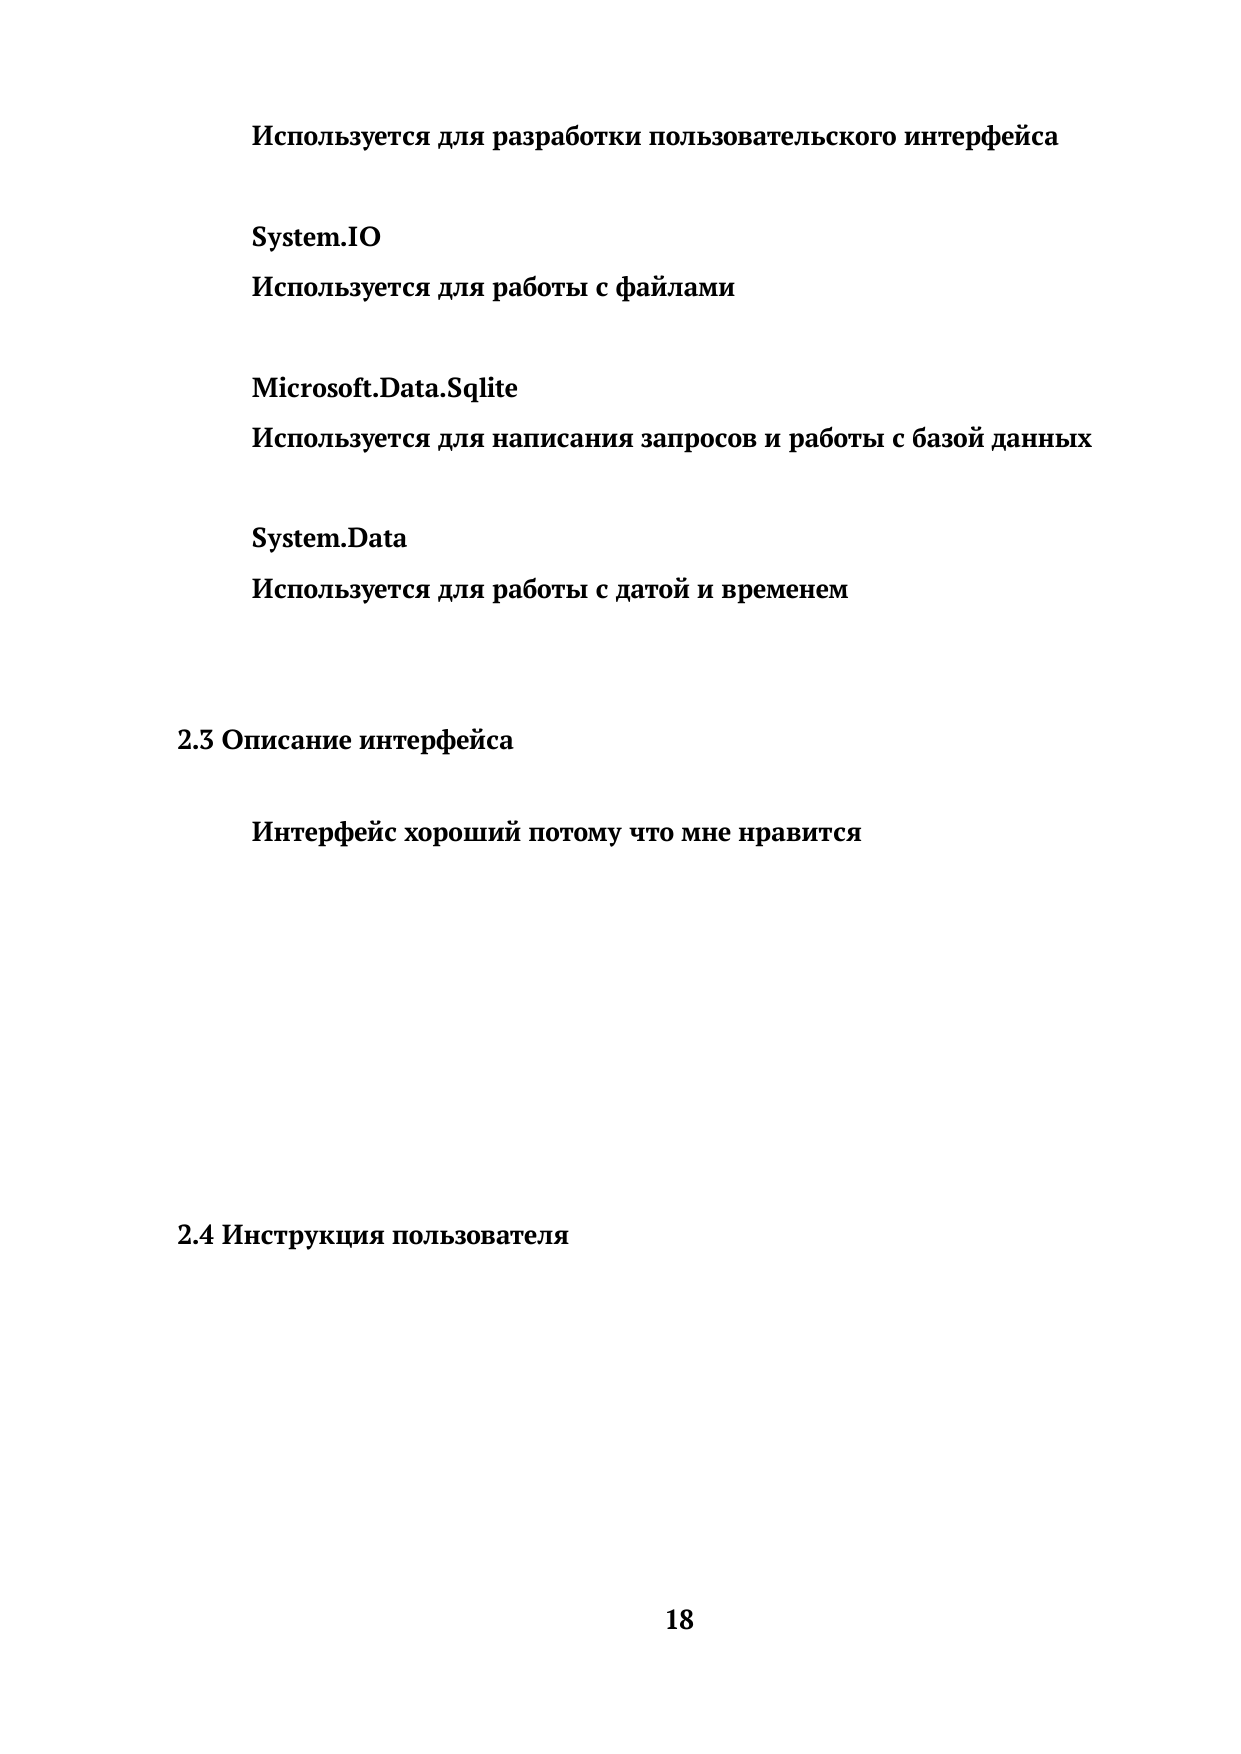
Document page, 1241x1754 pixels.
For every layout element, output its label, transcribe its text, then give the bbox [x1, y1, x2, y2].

text Используется для работы с файлами [177, 269, 1181, 303]
text Используется для работы с датой и временем [177, 571, 1181, 604]
text Используется для разработки пользовательского интерфейса [177, 118, 1181, 152]
text Используется для написания запросов и работы с базой данных [177, 420, 1181, 453]
subtitle 2.4 Инструкция пользователя [177, 1217, 1181, 1251]
text Microsoft.Data.Sqlite [177, 370, 1181, 403]
text Интерфейс хороший потому что мне нравится [177, 814, 1181, 848]
text System.Data [177, 521, 1181, 554]
subtitle 2.3 Описание интерфейса [177, 722, 1181, 755]
text System.IO [177, 219, 1181, 252]
